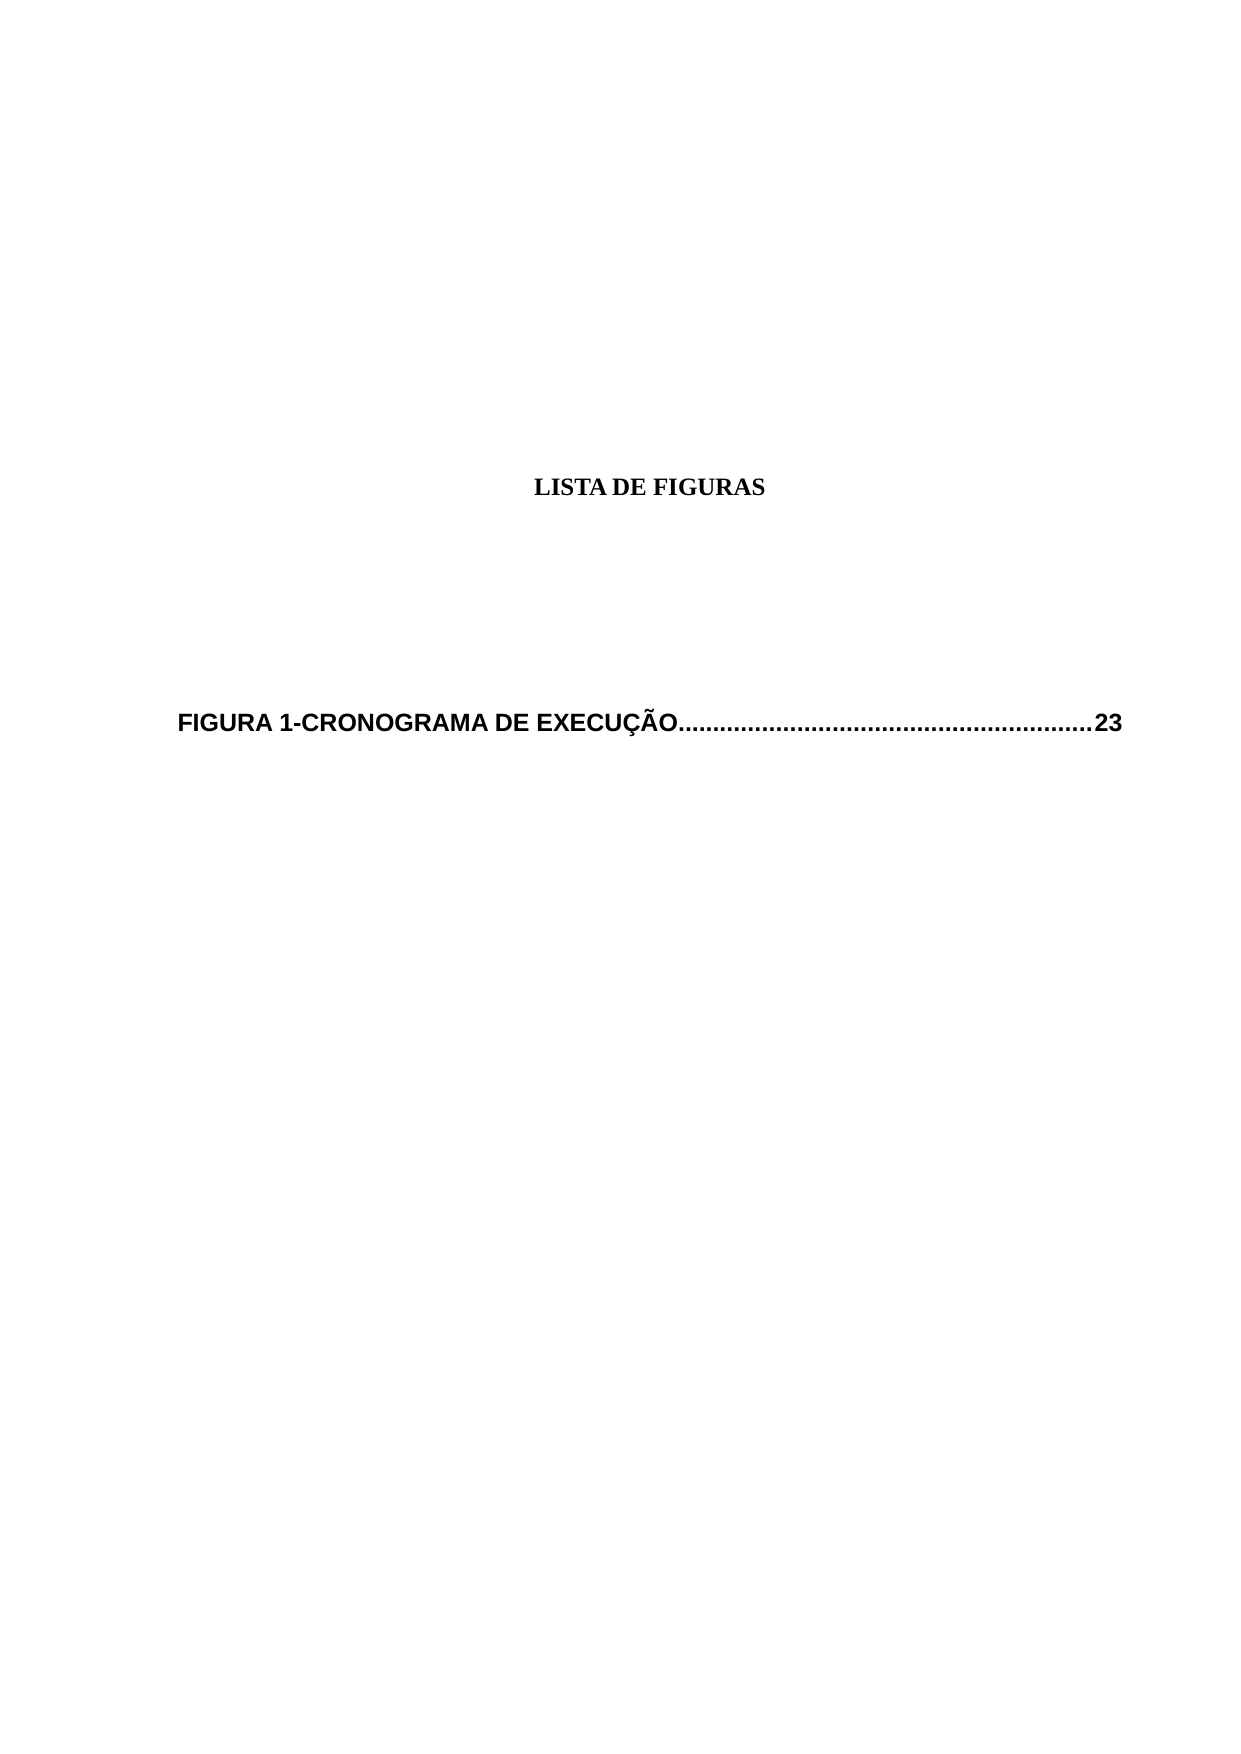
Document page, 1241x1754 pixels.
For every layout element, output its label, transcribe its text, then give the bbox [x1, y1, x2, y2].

text Lista de figuras [177, 472, 1122, 501]
text Figura 1-Cronograma de execução 23 [177, 708, 1122, 737]
